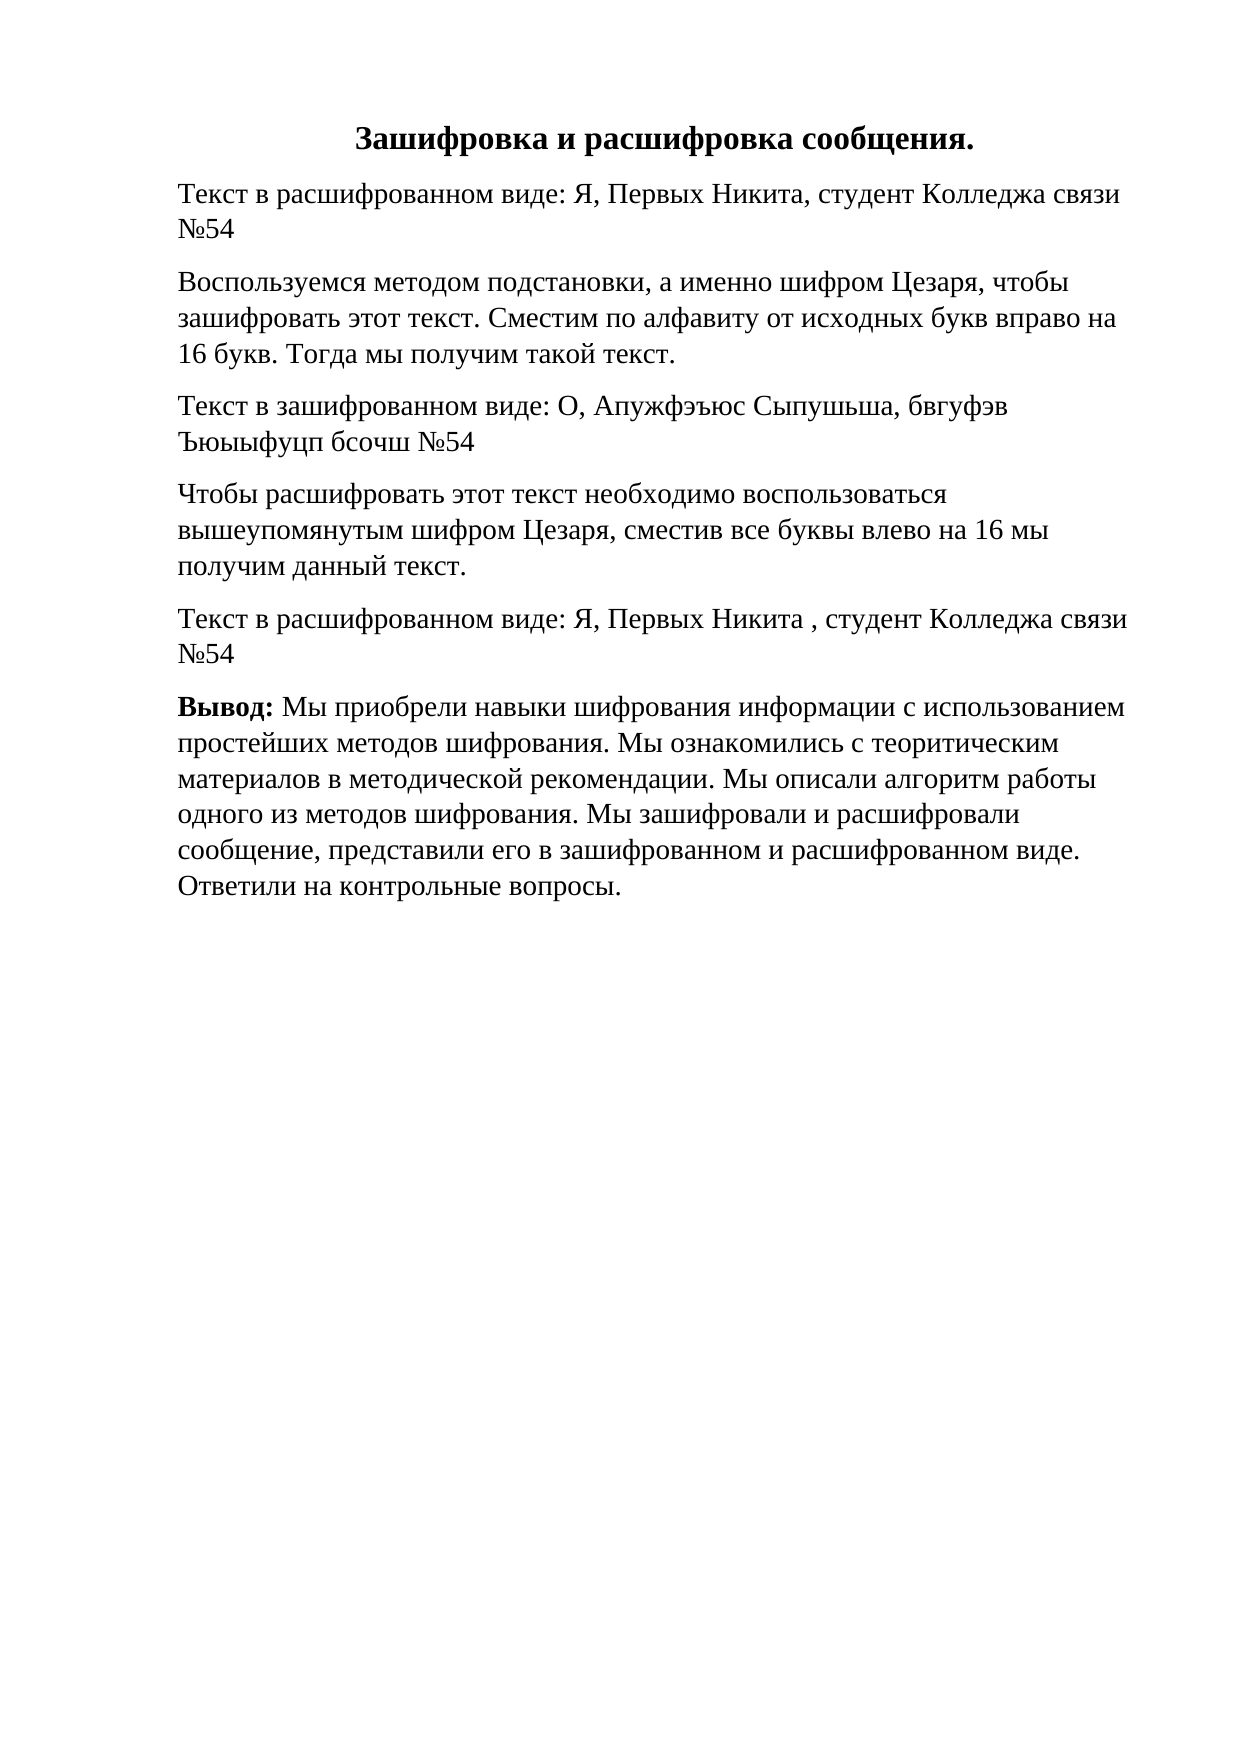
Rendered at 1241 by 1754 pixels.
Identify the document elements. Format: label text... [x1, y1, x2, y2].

text Текст в расшифрованном виде: Я, Первых Никита, студент Колледжа связи №54 [177, 176, 1152, 245]
text Чтобы расшифровать этот текст необходимо воспользоваться вышеупомянутым шифром Цезаря, сместив все буквы влево на 16 мы получим данный текст. [177, 477, 1152, 582]
text Зашифровка и расшифровка сообщения. [177, 118, 1152, 156]
text Текст в зашифрованном виде: О, Апужфэъюс Сыпушьша, бвгуфэв Ъюыыфуцп бсочш №54 [177, 388, 1152, 458]
text Вывод: Мы приобрели навыки шифрования информации с использованием простейших методов шифрования. Мы ознакомились с теоритическим материалов в методической рекомендации. Мы описали алгоритм работы одного из методов шифрования. Мы зашифровали и расшифровали сообщение, представили его в зашифрованном и расшифрованном виде. Ответили на контрольные вопросы. [177, 689, 1152, 902]
text Воспользуемся методом подстановки, а именно шифром Цезаря, чтобы зашифровать этот текст. Сместим по алфавиту от исходных букв вправо на 16 букв. Тогда мы получим такой текст. [177, 264, 1152, 369]
text Текст в расшифрованном виде: Я, Первых Никита , студент Колледжа связи №54 [177, 601, 1152, 670]
